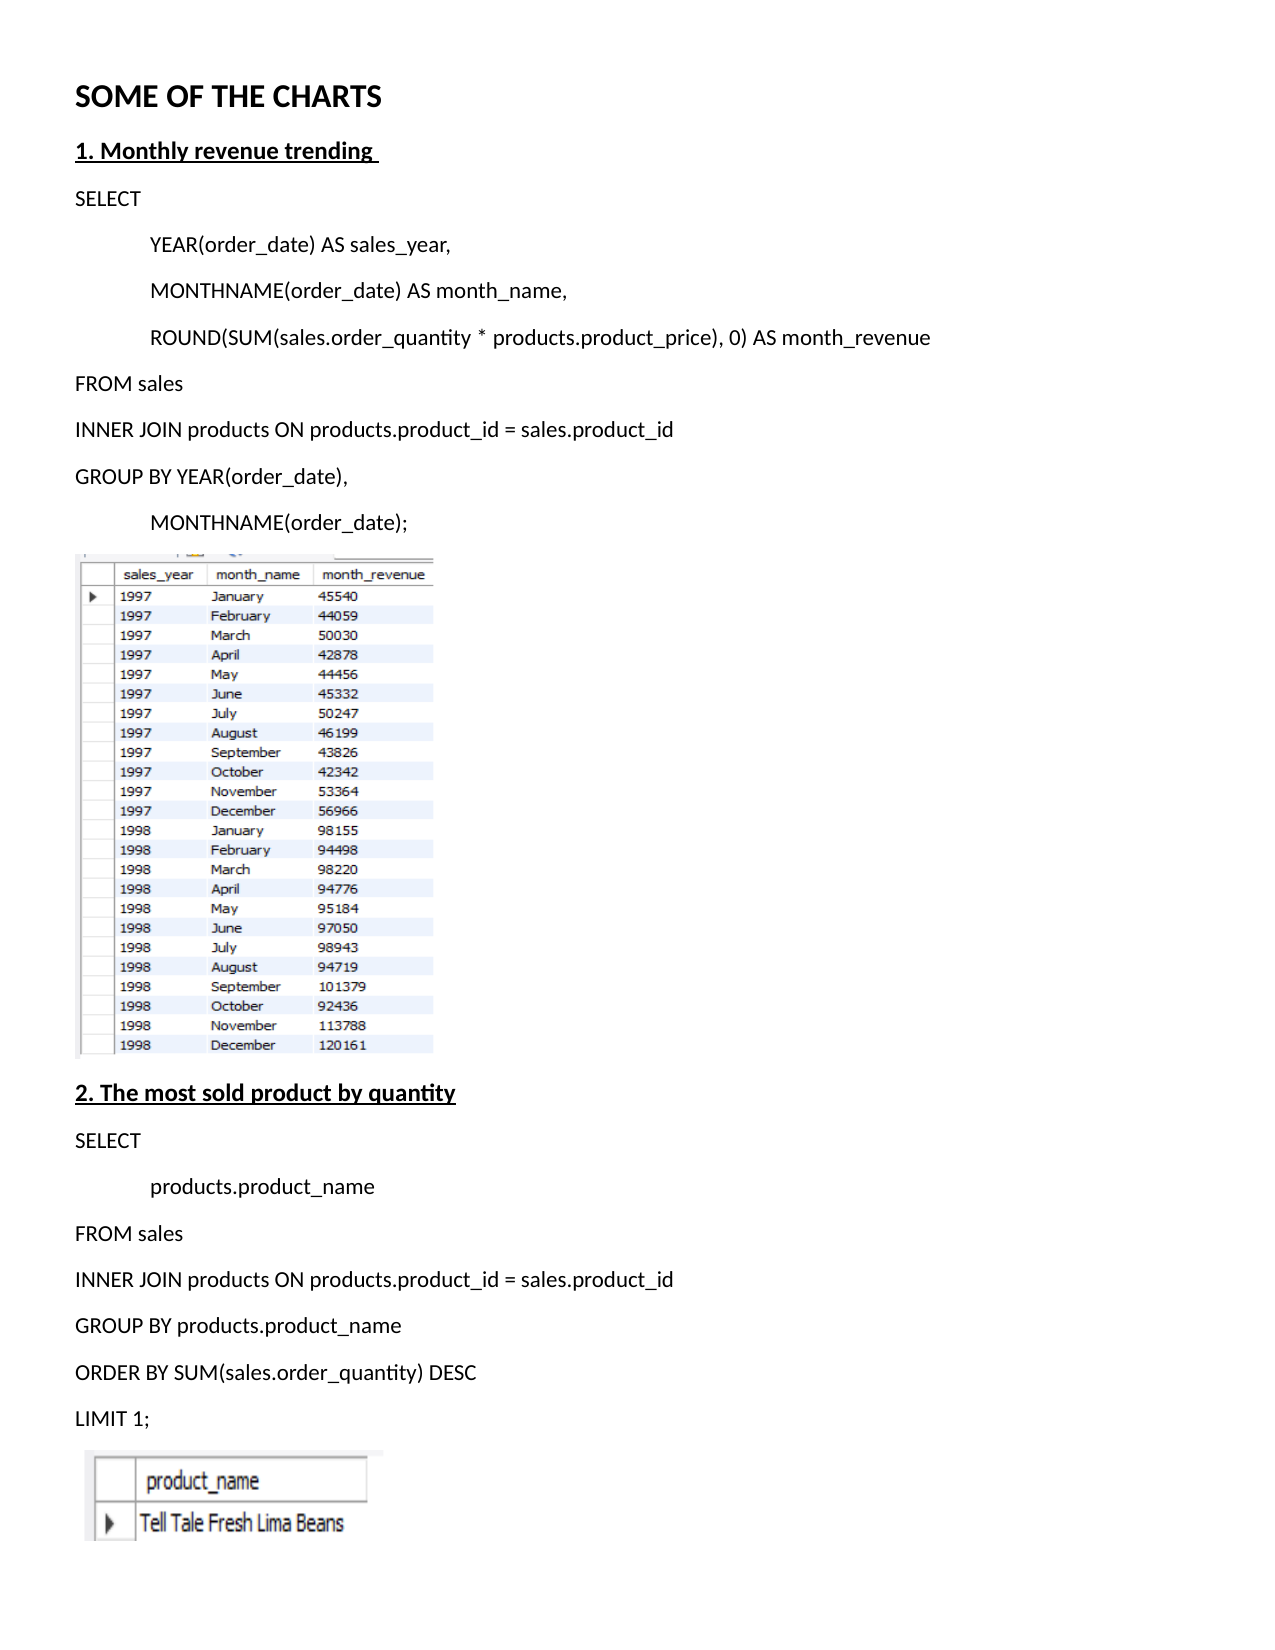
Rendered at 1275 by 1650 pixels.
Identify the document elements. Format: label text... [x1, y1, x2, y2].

text FROM sales [75, 1219, 1200, 1247]
text LIMIT 1; [75, 1404, 1200, 1432]
text ROUND(SUM(sales.order_quantity * products.product_price), 0) AS month_revenue [75, 323, 1200, 351]
text YEAR(order_date) AS sales_year, [75, 230, 1200, 258]
text MONTHNAME(order_date) AS month_name, [75, 276, 1200, 304]
text INNER JOIN products ON products.product_id = sales.product_id [75, 1265, 1200, 1293]
text 1. Monthly revenue trending [75, 135, 1200, 165]
text GROUP BY YEAR(order_date), [75, 462, 1200, 490]
text SELECT [75, 1126, 1200, 1154]
text 2. The most sold product by quantity [75, 1077, 1200, 1108]
text SOME OF THE CHARTS [75, 75, 1200, 116]
text GROUP BY products.product_name [75, 1311, 1200, 1339]
text ORDER BY SUM(sales.order_quantity) DESC [75, 1358, 1200, 1386]
text SELECT [75, 184, 1200, 212]
text INNER JOIN products ON products.product_id = sales.product_id [75, 416, 1200, 443]
text MONTHNAME(order_date); [75, 508, 1200, 536]
text products.product_name [75, 1172, 1200, 1200]
text FROM sales [75, 369, 1200, 397]
